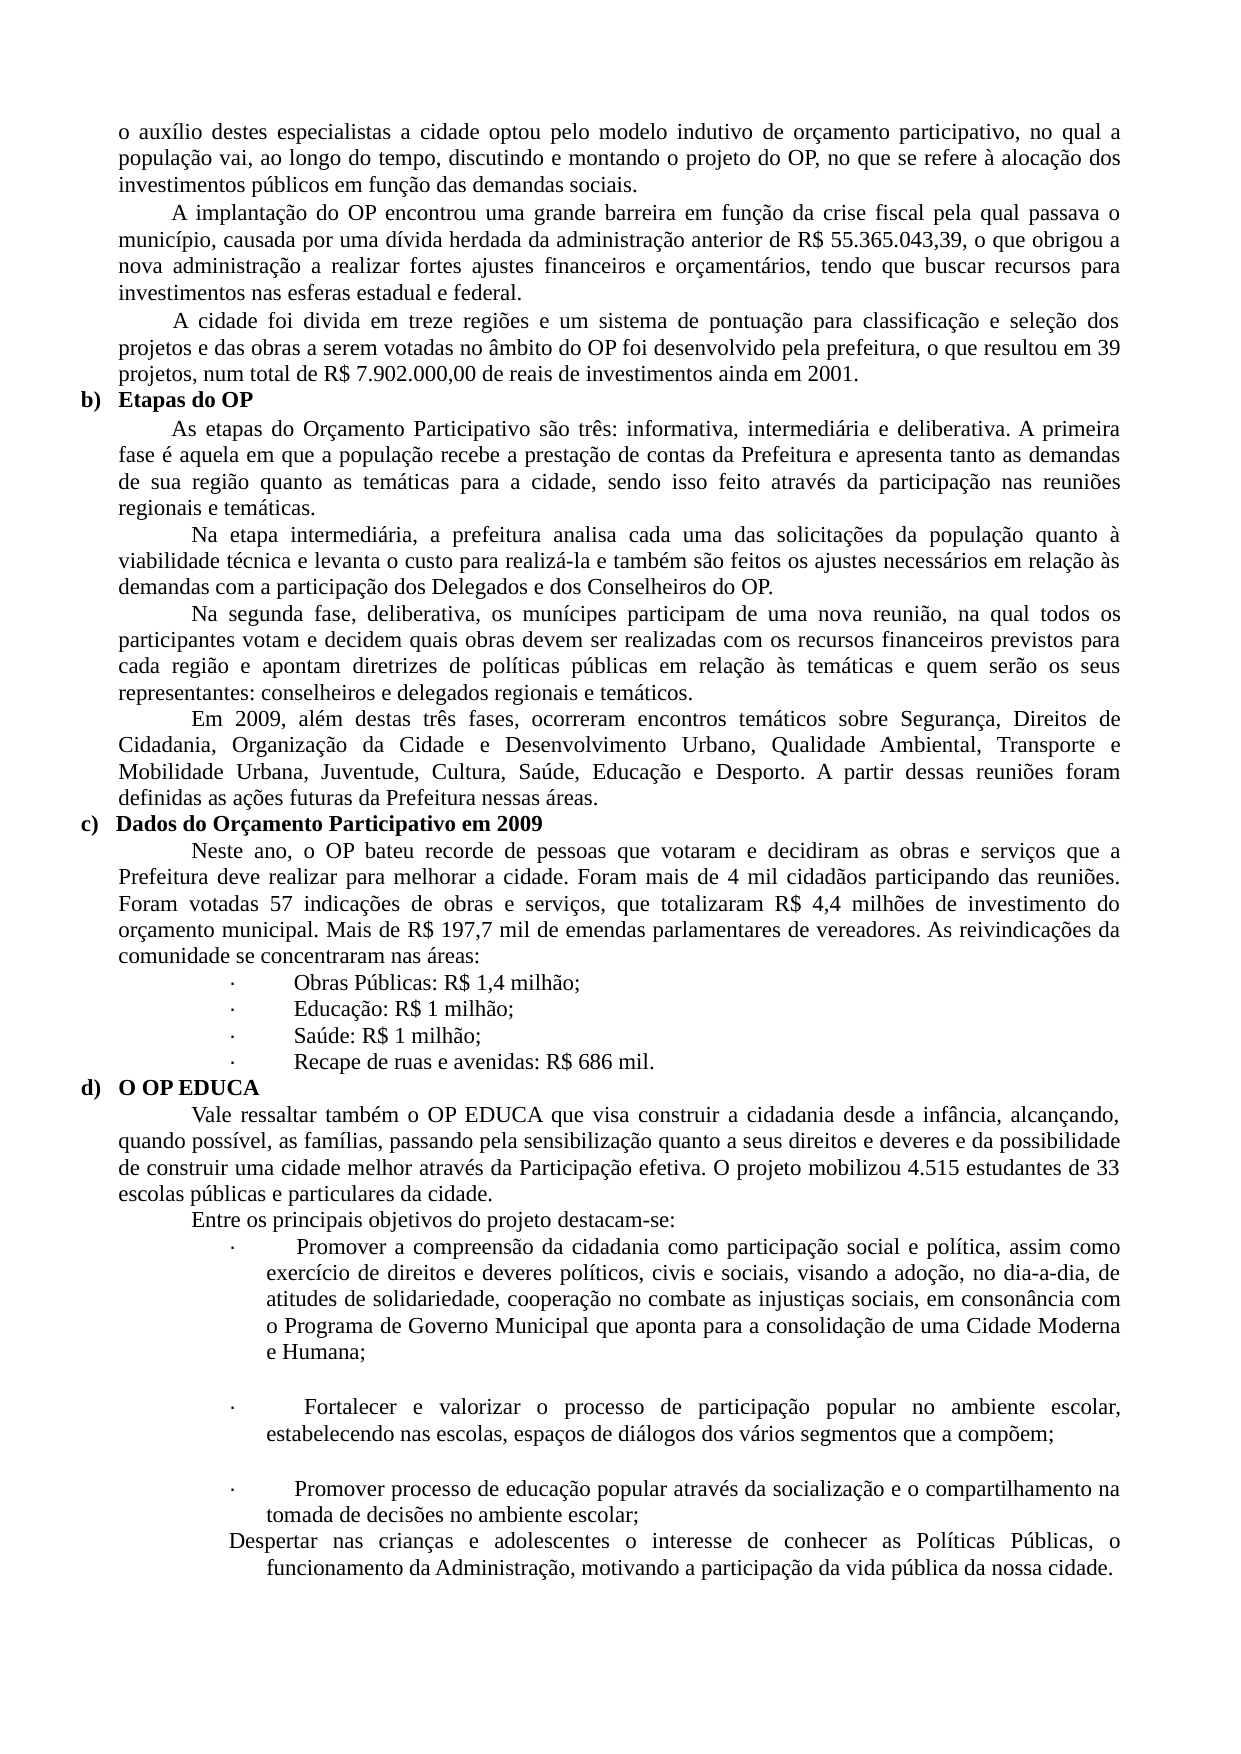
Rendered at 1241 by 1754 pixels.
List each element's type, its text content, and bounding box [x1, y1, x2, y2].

text d) O OP EDUCA [81, 1074, 1122, 1101]
text · Obras Públicas: R$ 1,4 milhão; [228, 969, 1122, 995]
text Neste ano, o OP bateu recorde de pessoas que votaram e decidiram as obras e serviços que a Prefeitura deve realizar para melhorar a cidade. Foram mais de 4 mil cidadãos participando das reuniões. Foram votadas 57 indicações de obras e serviços, que totalizaram R$ 4,4 milhões de investimento do orçamento municipal. Mais de R$ 197,7 mil de emendas parlamentares de vereadores. As reivindicações da comunidade se concentraram nas áreas: [118, 837, 1122, 969]
text b) Etapas do OP [81, 386, 1122, 413]
text Na segunda fase, deliberativa, os munícipes participam de uma nova reunião, na qual todos os participantes votam e decidem quais obras devem ser realizadas com os recursos financeiros previstos para cada região e apontam diretrizes de políticas públicas em relação às temáticas e quem serão os seus representantes: conselheiros e delegados regionais e temáticos. [118, 600, 1122, 705]
text Em 2009, além destas três fases, ocorreram encontros temáticos sobre Segurança, Direitos de Cidadania, Organização da Cidade e Desenvolvimento Urbano, Qualidade Ambiental, Transporte e Mobilidade Urbana, Juventude, Cultura, Saúde, Educação e Desporto. A partir dessas reuniões foram definidas as ações futuras da Prefeitura nessas áreas. [118, 705, 1122, 811]
text Entre os principais objetivos do projeto destacam-se: [118, 1206, 1122, 1233]
text A cidade foi divida em treze regiões e um sistema de pontuação para classificação e seleção dos projetos e das obras a serem votadas no âmbito do OP foi desenvolvido pela prefeitura, o que resultou em 39 projetos, num total de R$ 7.902.000,00 de reais de investimentos ainda em 2001. [118, 305, 1122, 386]
text · Recape de ruas e avenidas: R$ 686 mil. [228, 1048, 1122, 1074]
text A implantação do OP encontrou uma grande barreira em função da crise fiscal pela qual passava o município, causada por uma dívida herdada da administração anterior de R$ 55.365.043,39, o que obrigou a nova administração a realizar fortes ajustes financeiros e orçamentários, tendo que buscar recursos para investimentos nas esferas estadual e federal. [118, 197, 1122, 305]
text c) Dados do Orçamento Participativo em 2009 [81, 811, 1122, 837]
text · Promover a compreensão da cidadania como participação social e política, assim como exercício de direitos e deveres políticos, civis e sociais, visando a adoção, no dia-a-dia, de atitudes de solidariedade, cooperação no combate as injustiças sociais, em consonância com o Programa de Governo Municipal que aponta para a consolidação de uma Cidade Moderna e Humana; [228, 1233, 1122, 1364]
text Despertar nas crianças e adolescentes o interesse de conhecer as Políticas Públicas, o funcionamento da Administração, motivando a participação da vida pública da nossa cidade. [228, 1528, 1122, 1580]
text Na etapa intermediária, a prefeitura analisa cada uma das solicitações da população quanto à viabilidade técnica e levanta o custo para realizá-la e também são feitos os ajustes necessários em relação às demandas com a participação dos Delegados e dos Conselheiros do OP. [118, 521, 1122, 600]
text · Fortalecer e valorizar o processo de participação popular no ambiente escolar, estabelecendo nas escolas, espaços de diálogos dos vários segmentos que a compõem; [228, 1393, 1122, 1446]
text · Promover processo de educação popular através da socialização e o compartilhamento na tomada de decisões no ambiente escolar; [228, 1475, 1122, 1528]
text As etapas do Orçamento Participativo são três: informativa, intermediária e deliberativa. A primeira fase é aquela em que a população recebe a prestação de contas da Prefeitura e apresenta tanto as demandas de sua região quanto as temáticas para a cidade, sendo isso feito através da participação nas reuniões regionais e temáticas. [118, 413, 1122, 521]
text Vale ressaltar também o OP EDUCA que visa construir a cidadania desde a infância, alcançando, quando possível, as famílias, passando pela sensibilização quanto a seus direitos e deveres e da possibilidade de construir uma cidade melhor através da Participação efetiva. O projeto mobilizou 4.515 estudantes de 33 escolas públicas e particulares da cidade. [118, 1101, 1122, 1206]
text · Saúde: R$ 1 milhão; [228, 1022, 1122, 1048]
text o auxílio destes especialistas a cidade optou pelo modelo indutivo de orçamento participativo, no qual a população vai, ao longo do tempo, discutindo e montando o projeto do OP, no que se refere à alocação dos investimentos públicos em função das demandas sociais. [118, 118, 1122, 197]
text · Educação: R$ 1 milhão; [228, 995, 1122, 1022]
